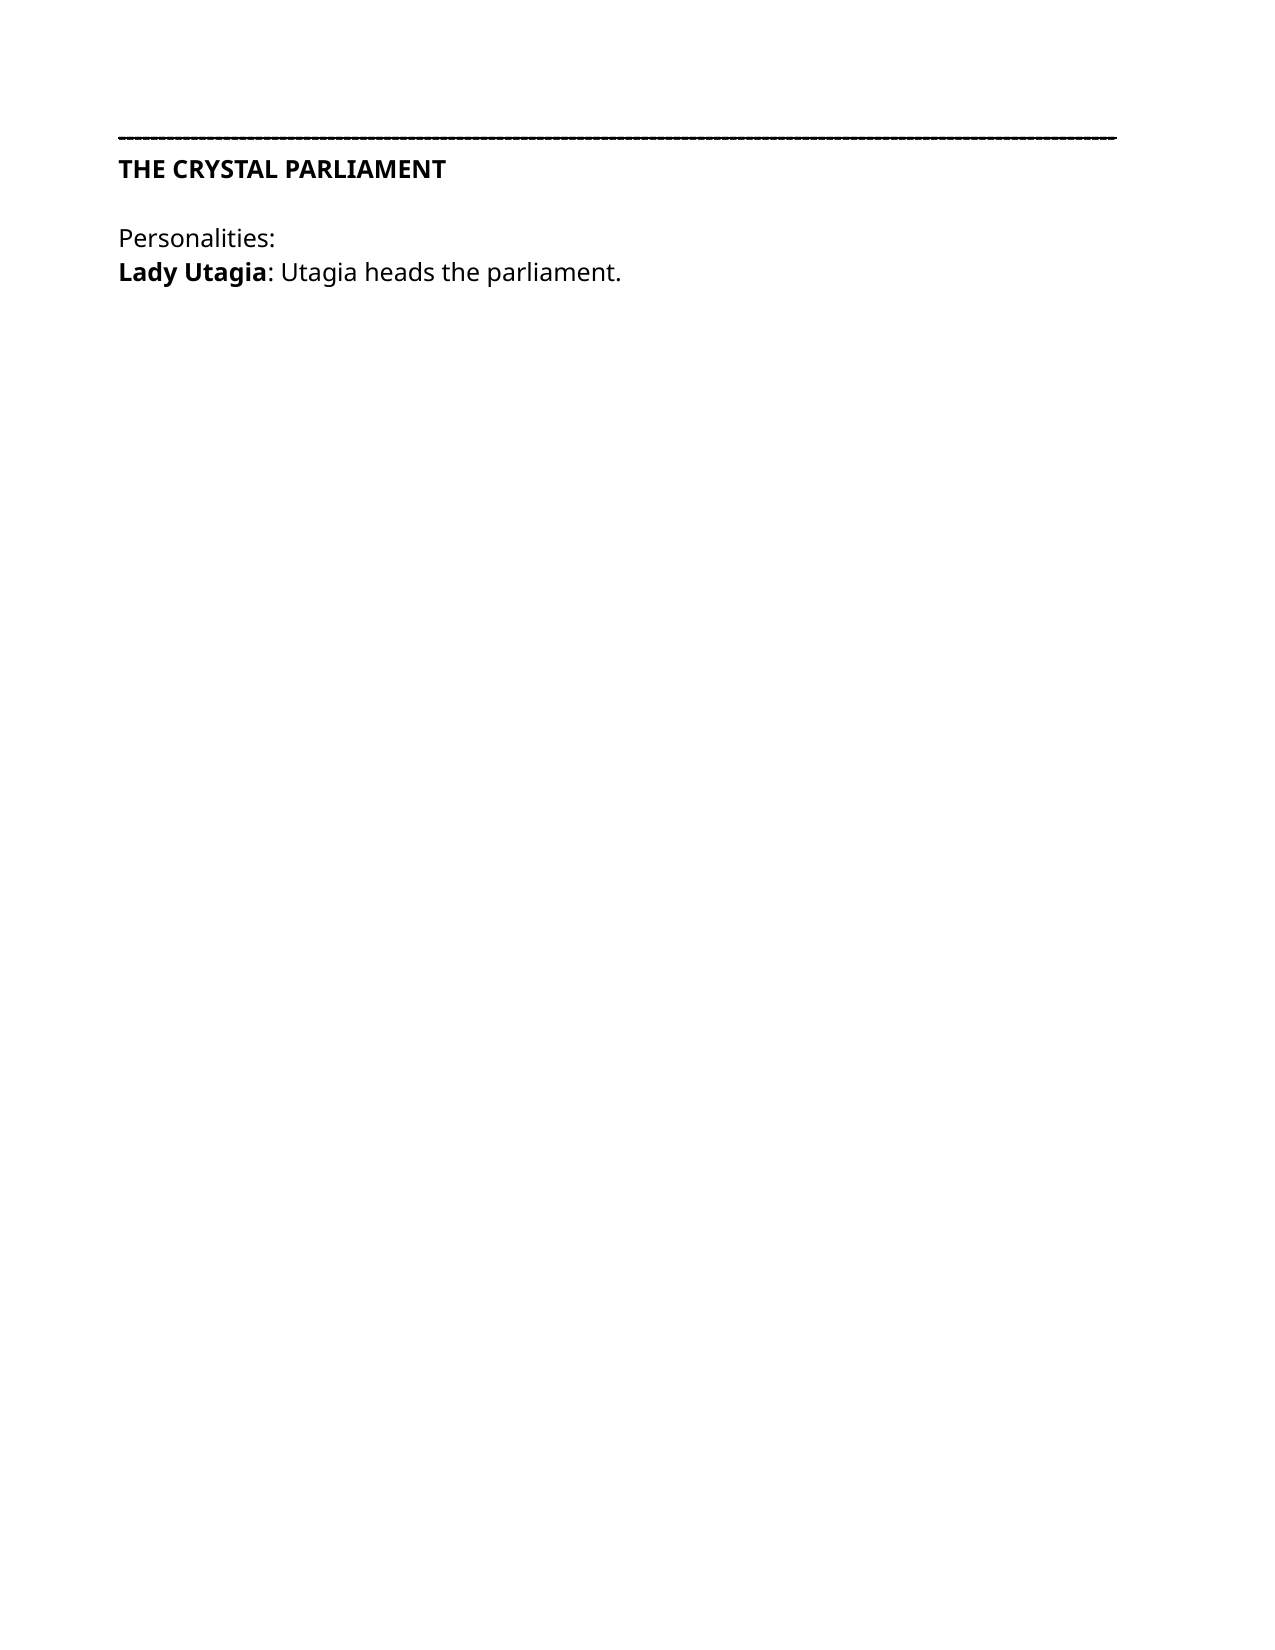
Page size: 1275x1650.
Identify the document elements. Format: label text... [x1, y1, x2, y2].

text ---------------------------------------------------------------------------------------------------------------------------- [118, 118, 1157, 152]
text Lady Utagia: Utagia heads the parliament. [118, 254, 1157, 288]
text Personalities: [118, 220, 1157, 254]
text THE CRYSTAL PARLIAMENT [118, 152, 1157, 186]
